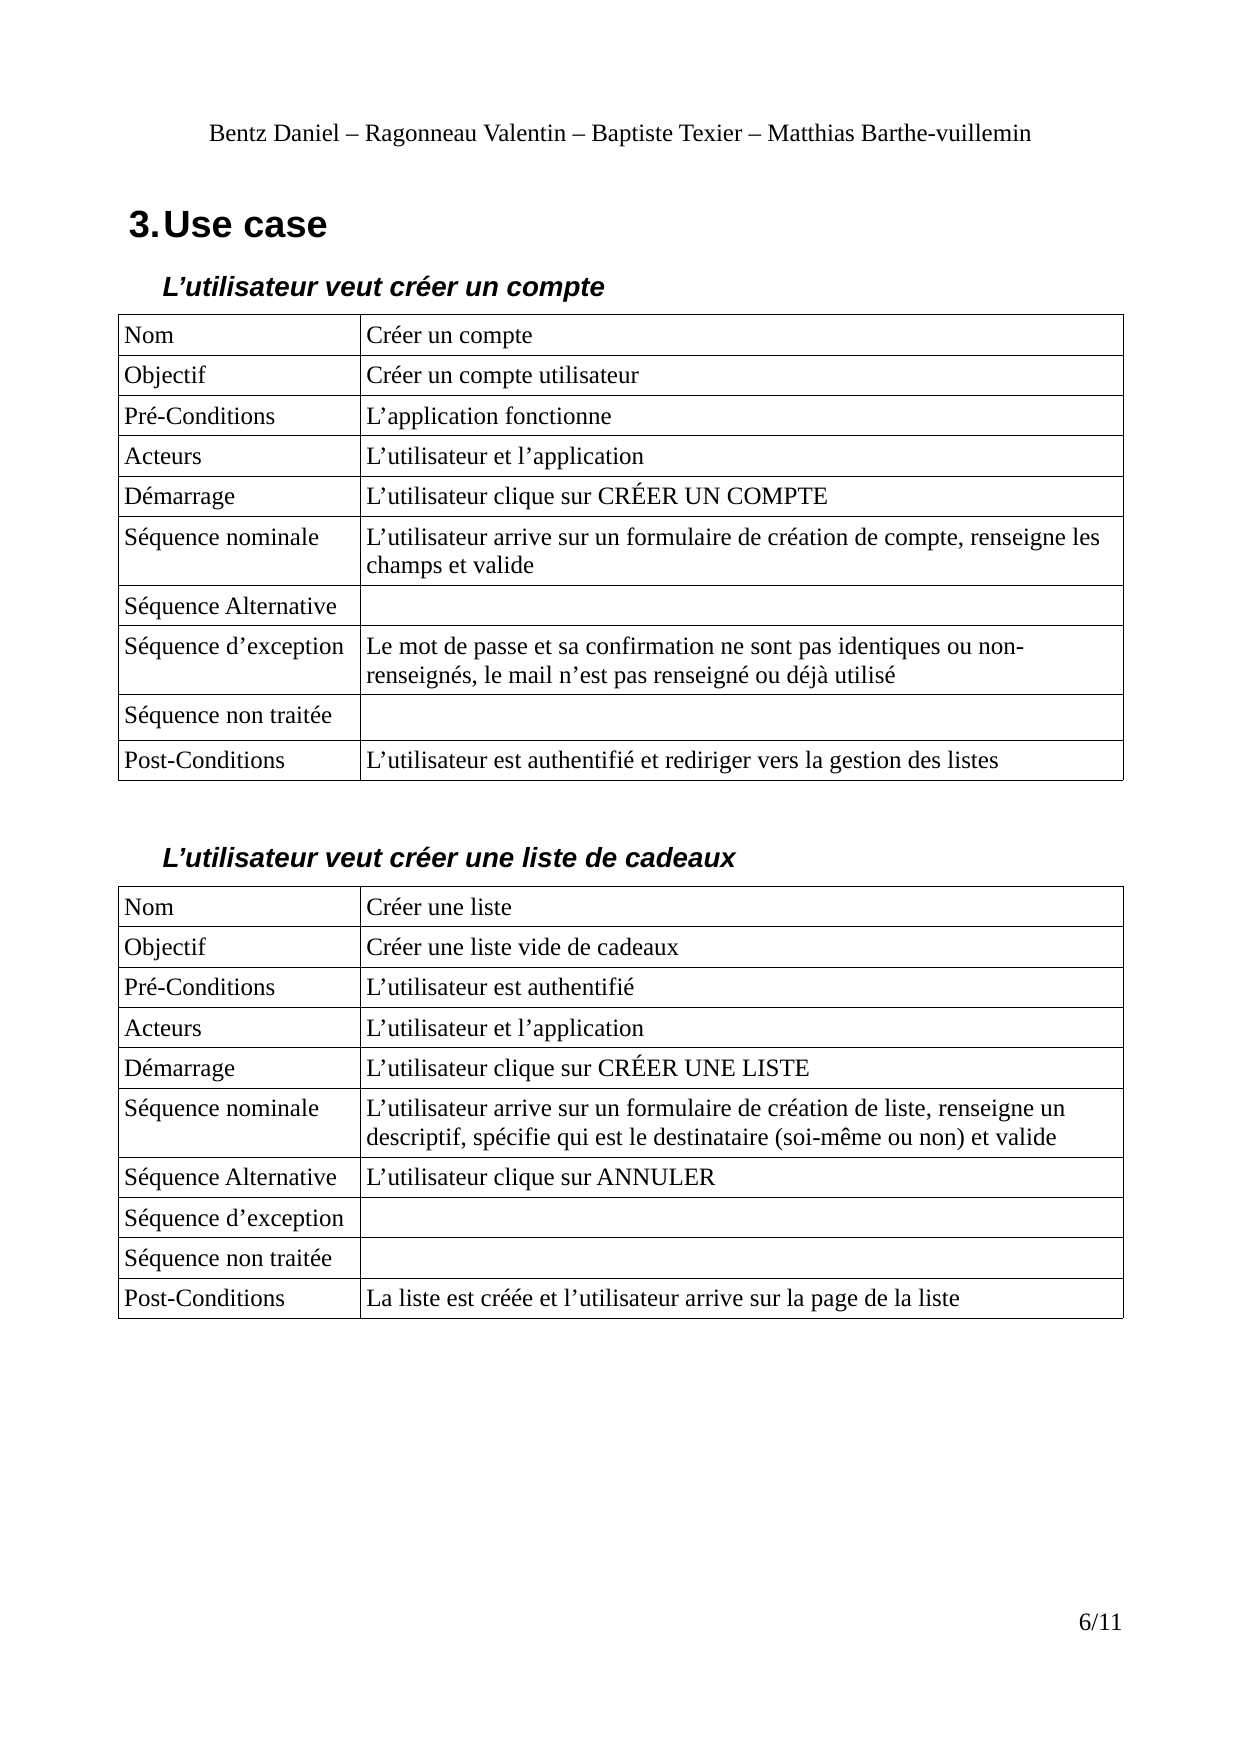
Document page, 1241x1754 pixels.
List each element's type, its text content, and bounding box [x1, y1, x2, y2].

table_cell L’utilisateur est authentifié [361, 968, 1123, 1007]
table_cell Créer un compte utilisateur [361, 356, 1123, 395]
table_cell Le mot de passe et sa confirmation ne sont pas identiques ou non-renseignés, le mail n’est pas renseigné ou déjà utilisé [361, 626, 1123, 694]
table_cell Séquence non traitée [119, 1238, 360, 1278]
table_cell Objectif [119, 356, 360, 395]
table_header Nom [119, 315, 360, 355]
table_cell L’utilisateur est authentifié et rediriger vers la gestion des listes [361, 741, 1123, 780]
subtitle Use case [118, 201, 1122, 245]
table_cell Séquence non traitée [119, 695, 360, 740]
table_cell L’utilisateur clique sur CRÉER UN COMPTE [361, 477, 1123, 516]
table_cell Créer une liste vide de cadeaux [361, 927, 1123, 967]
table_cell L’utilisateur arrive sur un formulaire de création de liste, renseigne un descriptif, spécifie qui est le destinataire (soi-même ou non) et valide [361, 1089, 1123, 1157]
table_cell Démarrage [119, 1048, 360, 1088]
table_header Nom [119, 887, 360, 926]
table_cell Post-Conditions [119, 741, 360, 780]
table_cell [361, 1198, 1123, 1237]
table_cell Démarrage [119, 477, 360, 516]
table_cell L’utilisateur et l’application [361, 1008, 1123, 1047]
table_cell [361, 1238, 1123, 1278]
table_cell L’utilisateur clique sur CRÉER UNE LISTE [361, 1048, 1123, 1088]
table_cell L’application fonctionne [361, 396, 1123, 435]
table_cell Acteurs [119, 436, 360, 476]
table_cell Séquence nominale [119, 1089, 360, 1157]
subtitle L’utilisateur veut créer un compte [162, 270, 1122, 302]
table_cell Pré-Conditions [119, 396, 360, 435]
table_cell Séquence d’exception [119, 1198, 360, 1237]
table_cell Séquence nominale [119, 517, 360, 585]
subtitle L’utilisateur veut créer une liste de cadeaux [162, 842, 1122, 873]
table_cell La liste est créée et l’utilisateur arrive sur la page de la liste [361, 1279, 1123, 1318]
table_cell Séquence d’exception [119, 626, 360, 694]
table_cell Pré-Conditions [119, 968, 360, 1007]
table_cell Séquence Alternative [119, 1158, 360, 1197]
table_cell Acteurs [119, 1008, 360, 1047]
table_cell Post-Conditions [119, 1279, 360, 1318]
table_cell L’utilisateur arrive sur un formulaire de création de compte, renseigne les champs et valide [361, 517, 1123, 585]
table_cell Objectif [119, 927, 360, 967]
table_header Créer une liste [361, 887, 1123, 926]
table_cell L’utilisateur clique sur ANNULER [361, 1158, 1123, 1197]
table_cell Séquence Alternative [119, 586, 360, 625]
table_cell L’utilisateur et l’application [361, 436, 1123, 476]
table_header Créer un compte [361, 315, 1123, 355]
table_cell [361, 586, 1123, 625]
table_cell [361, 695, 1123, 740]
